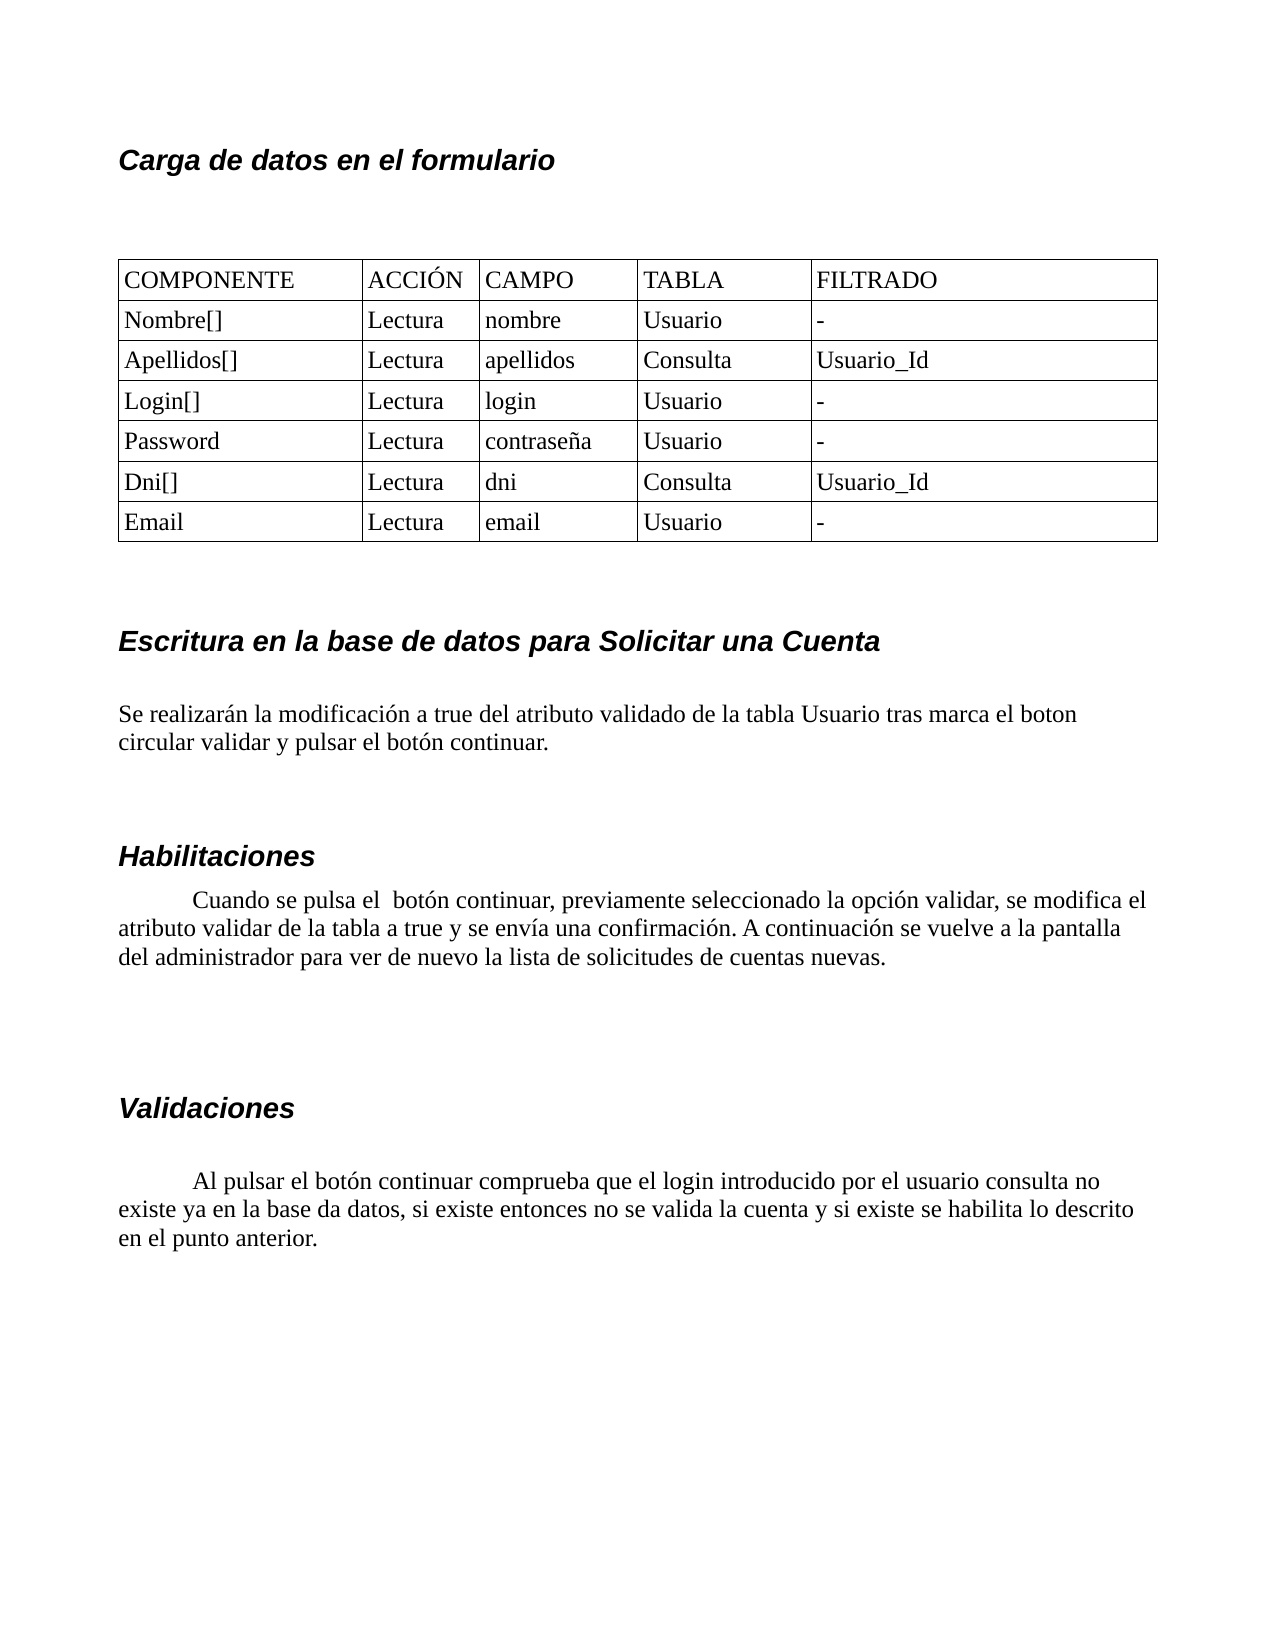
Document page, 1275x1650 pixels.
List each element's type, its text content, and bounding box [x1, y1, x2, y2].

table_cell - [812, 301, 1157, 340]
table_header FILTRADO [812, 260, 1157, 299]
table_cell Login[] [119, 381, 362, 420]
table_cell Lectura [363, 421, 479, 461]
table_header TABLA [638, 260, 811, 299]
subtitle Validaciones [118, 1091, 1157, 1124]
table_cell - [812, 502, 1157, 541]
table_cell Consulta [638, 341, 811, 380]
table_cell login [480, 381, 637, 420]
table_cell Lectura [363, 502, 479, 541]
table_cell Password [119, 421, 362, 461]
text Cuando se pulsa el botón continuar, previamente seleccionado la opción validar, se modifica el atributo validar de la tabla a true y se envía una confirmación. A continuación se vuelve a la pantalla del administrador para ver de nuevo la lista de solicitudes de cuentas nuevas. [118, 885, 1157, 971]
table_cell - [812, 381, 1157, 420]
table_cell Dni[] [119, 462, 362, 501]
table_cell Usuario [638, 502, 811, 541]
subtitle Carga de datos en el formulario [118, 143, 1157, 177]
table_header CAMPO [480, 260, 637, 299]
table_cell contraseña [480, 421, 637, 461]
table_cell Usuario_Id [812, 341, 1157, 380]
table_cell Email [119, 502, 362, 541]
table_cell email [480, 502, 637, 541]
subtitle Escritura en la base de datos para Solicitar una Cuenta [118, 624, 1157, 657]
table_cell Nombre[] [119, 301, 362, 340]
table_cell Lectura [363, 381, 479, 420]
table_cell Apellidos[] [119, 341, 362, 380]
table_cell dni [480, 462, 637, 501]
table_cell Usuario [638, 421, 811, 461]
table_cell Lectura [363, 462, 479, 501]
table_cell Usuario [638, 381, 811, 420]
text Se realizarán la modificación a true del atributo validado de la tabla Usuario tras marca el boton circular validar y pulsar el botón continuar. [118, 699, 1157, 756]
table_header COMPONENTE [119, 260, 362, 299]
table_cell Consulta [638, 462, 811, 501]
subtitle Habilitaciones [118, 839, 1157, 872]
table_cell Lectura [363, 301, 479, 340]
table_cell Usuario_Id [812, 462, 1157, 501]
table_cell Lectura [363, 341, 479, 380]
table_cell nombre [480, 301, 637, 340]
table_cell Usuario [638, 301, 811, 340]
text Al pulsar el botón continuar comprueba que el login introducido por el usuario consulta no existe ya en la base da datos, si existe entonces no se valida la cuenta y si existe se habilita lo descrito en el punto anterior. [118, 1166, 1157, 1252]
table_cell - [812, 421, 1157, 461]
table_cell apellidos [480, 341, 637, 380]
table_header ACCIÓN [363, 260, 479, 299]
